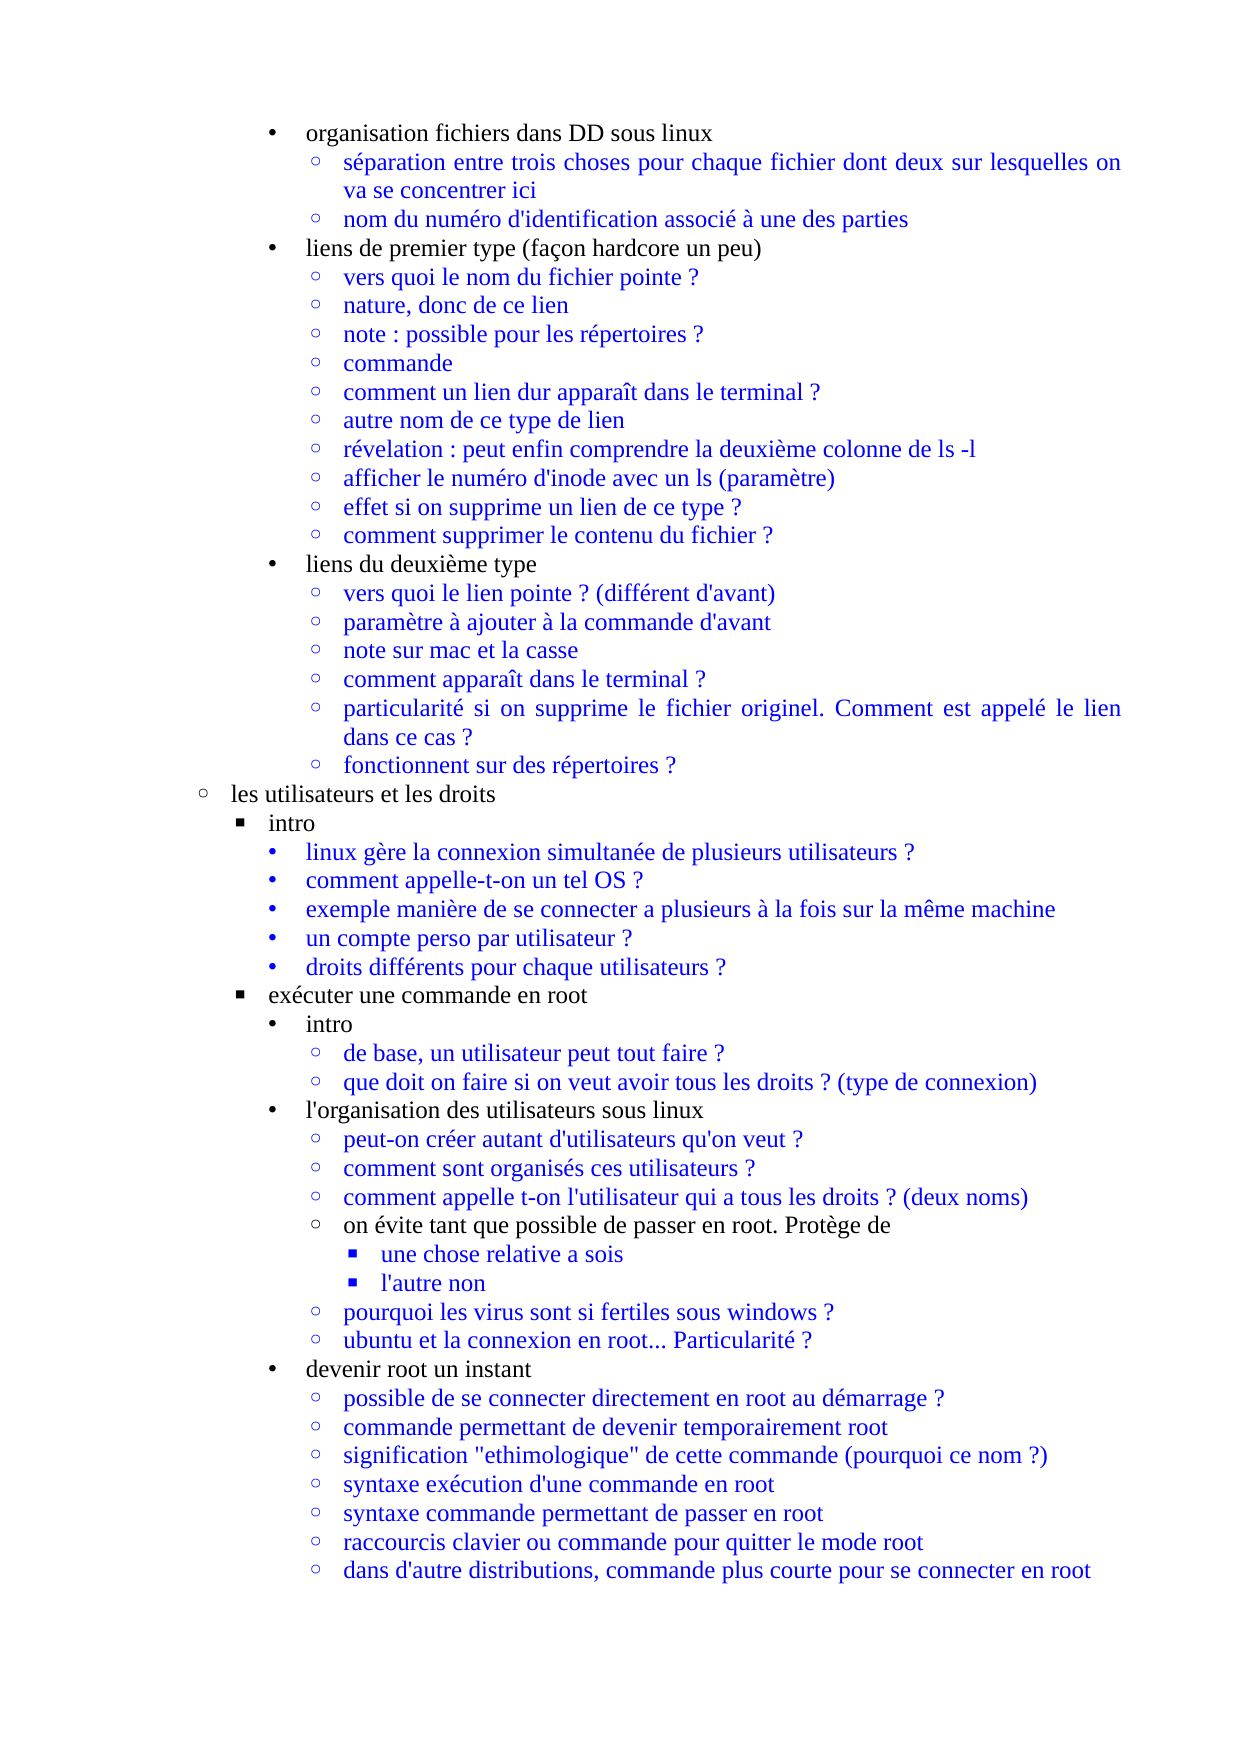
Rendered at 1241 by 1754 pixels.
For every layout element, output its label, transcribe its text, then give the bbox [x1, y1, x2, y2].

list linux gère la connexion simultanée de plusieurs utilisateurs ? [268, 837, 1122, 866]
list intro [268, 1009, 1122, 1038]
list dans d'autre distributions, commande plus courte pour se connecter en root [306, 1556, 1122, 1584]
list commande [306, 348, 1122, 377]
list droits différents pour chaque utilisateurs ? [268, 952, 1122, 981]
list que doit on faire si on veut avoir tous les droits ? (type de connexion) [306, 1067, 1122, 1096]
list comment un lien dur apparaît dans le terminal ? [306, 377, 1122, 406]
list comment apparaît dans le terminal ? [306, 664, 1122, 693]
list intro [231, 808, 1122, 837]
list l'autre non [343, 1268, 1122, 1297]
list comment sont organisés ces utilisateurs ? [306, 1153, 1122, 1182]
list révelation : peut enfin comprendre la deuxième colonne de ls -l [306, 434, 1122, 463]
list exemple manière de se connecter a plusieurs à la fois sur la même machine [268, 894, 1122, 923]
list de base, un utilisateur peut tout faire ? [306, 1038, 1122, 1067]
list note sur mac et la casse [306, 636, 1122, 664]
list ubuntu et la connexion en root... Particularité ? [306, 1326, 1122, 1354]
list comment appelle-t-on un tel OS ? [268, 866, 1122, 894]
list peut-on créer autant d'utilisateurs qu'on veut ? [306, 1124, 1122, 1153]
list autre nom de ce type de lien [306, 406, 1122, 434]
list fonctionnent sur des répertoires ? [306, 751, 1122, 779]
list liens du deuxième type [268, 549, 1122, 578]
list possible de se connecter directement en root au démarrage ? [306, 1383, 1122, 1412]
list note : possible pour les répertoires ? [306, 319, 1122, 348]
list signification "ethimologique" de cette commande (pourquoi ce nom ?) [306, 1441, 1122, 1469]
list comment supprimer le contenu du fichier ? [306, 521, 1122, 549]
list commande permettant de devenir temporairement root [306, 1412, 1122, 1441]
list syntaxe commande permettant de passer en root [306, 1498, 1122, 1527]
list une chose relative a sois [343, 1239, 1122, 1268]
list séparation entre trois choses pour chaque fichier dont deux sur lesquelles on va se concentrer ici [306, 147, 1122, 204]
list exécuter une commande en root [231, 981, 1122, 1009]
list raccourcis clavier ou commande pour quitter le mode root [306, 1527, 1122, 1556]
list nom du numéro d'identification associé à une des parties [306, 204, 1122, 233]
list particularité si on supprime le fichier originel. Comment est appelé le lien dans ce cas ? [306, 693, 1122, 751]
list vers quoi le nom du fichier pointe ? [306, 262, 1122, 291]
list devenir root un instant [268, 1354, 1122, 1383]
list pourquoi les virus sont si fertiles sous windows ? [306, 1297, 1122, 1326]
list un compte perso par utilisateur ? [268, 923, 1122, 952]
list afficher le numéro d'inode avec un ls (paramètre) [306, 463, 1122, 492]
list les utilisateurs et les droits [193, 779, 1122, 808]
list l'organisation des utilisateurs sous linux [268, 1096, 1122, 1124]
list organisation fichiers dans DD sous linux [268, 118, 1122, 147]
list liens de premier type (façon hardcore un peu) [268, 233, 1122, 262]
list vers quoi le lien pointe ? (différent d'avant) [306, 578, 1122, 607]
list effet si on supprime un lien de ce type ? [306, 492, 1122, 521]
list on évite tant que possible de passer en root. Protège de [306, 1211, 1122, 1239]
list comment appelle t-on l'utilisateur qui a tous les droits ? (deux noms) [306, 1182, 1122, 1211]
list paramètre à ajouter à la commande d'avant [306, 607, 1122, 636]
list nature, donc de ce lien [306, 291, 1122, 319]
list syntaxe exécution d'une commande en root [306, 1469, 1122, 1498]
